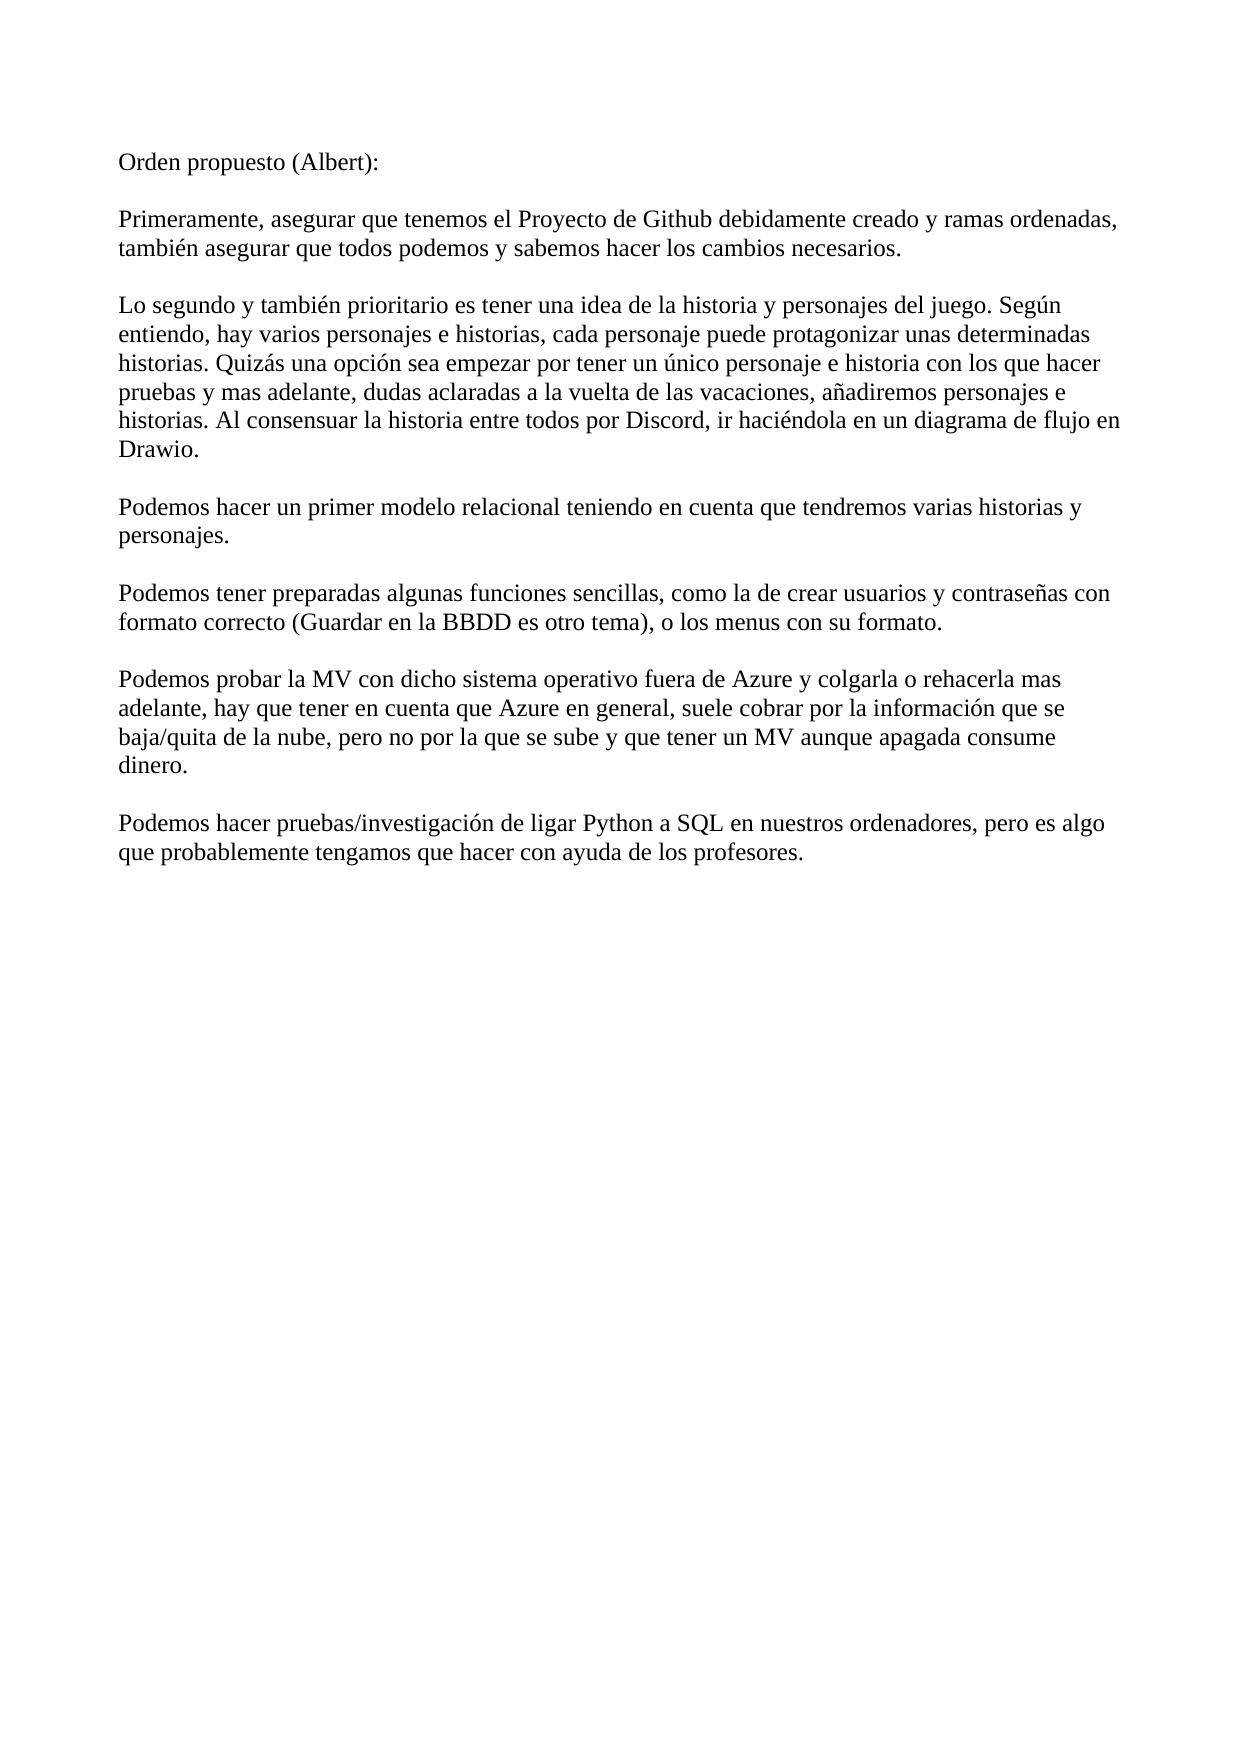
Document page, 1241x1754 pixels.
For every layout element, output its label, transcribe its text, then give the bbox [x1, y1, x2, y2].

text Podemos hacer pruebas/investigación de ligar Python a SQL en nuestros ordenadores, pero es algo que probablemente tengamos que hacer con ayuda de los profesores. [118, 808, 1122, 866]
text Podemos probar la MV con dicho sistema operativo fuera de Azure y colgarla o rehacerla mas adelante, hay que tener en cuenta que Azure en general, suele cobrar por la información que se baja/quita de la nube, pero no por la que se sube y que tener un MV aunque apagada consume dinero. [118, 664, 1122, 779]
text Primeramente, asegurar que tenemos el Proyecto de Github debidamente creado y ramas ordenadas, también asegurar que todos podemos y sabemos hacer los cambios necesarios. [118, 204, 1122, 262]
text Orden propuesto (Albert): [118, 147, 1122, 176]
text Lo segundo y también prioritario es tener una idea de la historia y personajes del juego. Según entiendo, hay varios personajes e historias, cada personaje puede protagonizar unas determinadas historias. Quizás una opción sea empezar por tener un único personaje e historia con los que hacer pruebas y mas adelante, dudas aclaradas a la vuelta de las vacaciones, añadiremos personajes e historias. Al consensuar la historia entre todos por Discord, ir haciéndola en un diagrama de flujo en Drawio. [118, 291, 1122, 463]
text Podemos hacer un primer modelo relacional teniendo en cuenta que tendremos varias historias y personajes. [118, 492, 1122, 549]
text Podemos tener preparadas algunas funciones sencillas, como la de crear usuarios y contraseñas con formato correcto (Guardar en la BBDD es otro tema), o los menus con su formato. [118, 578, 1122, 636]
